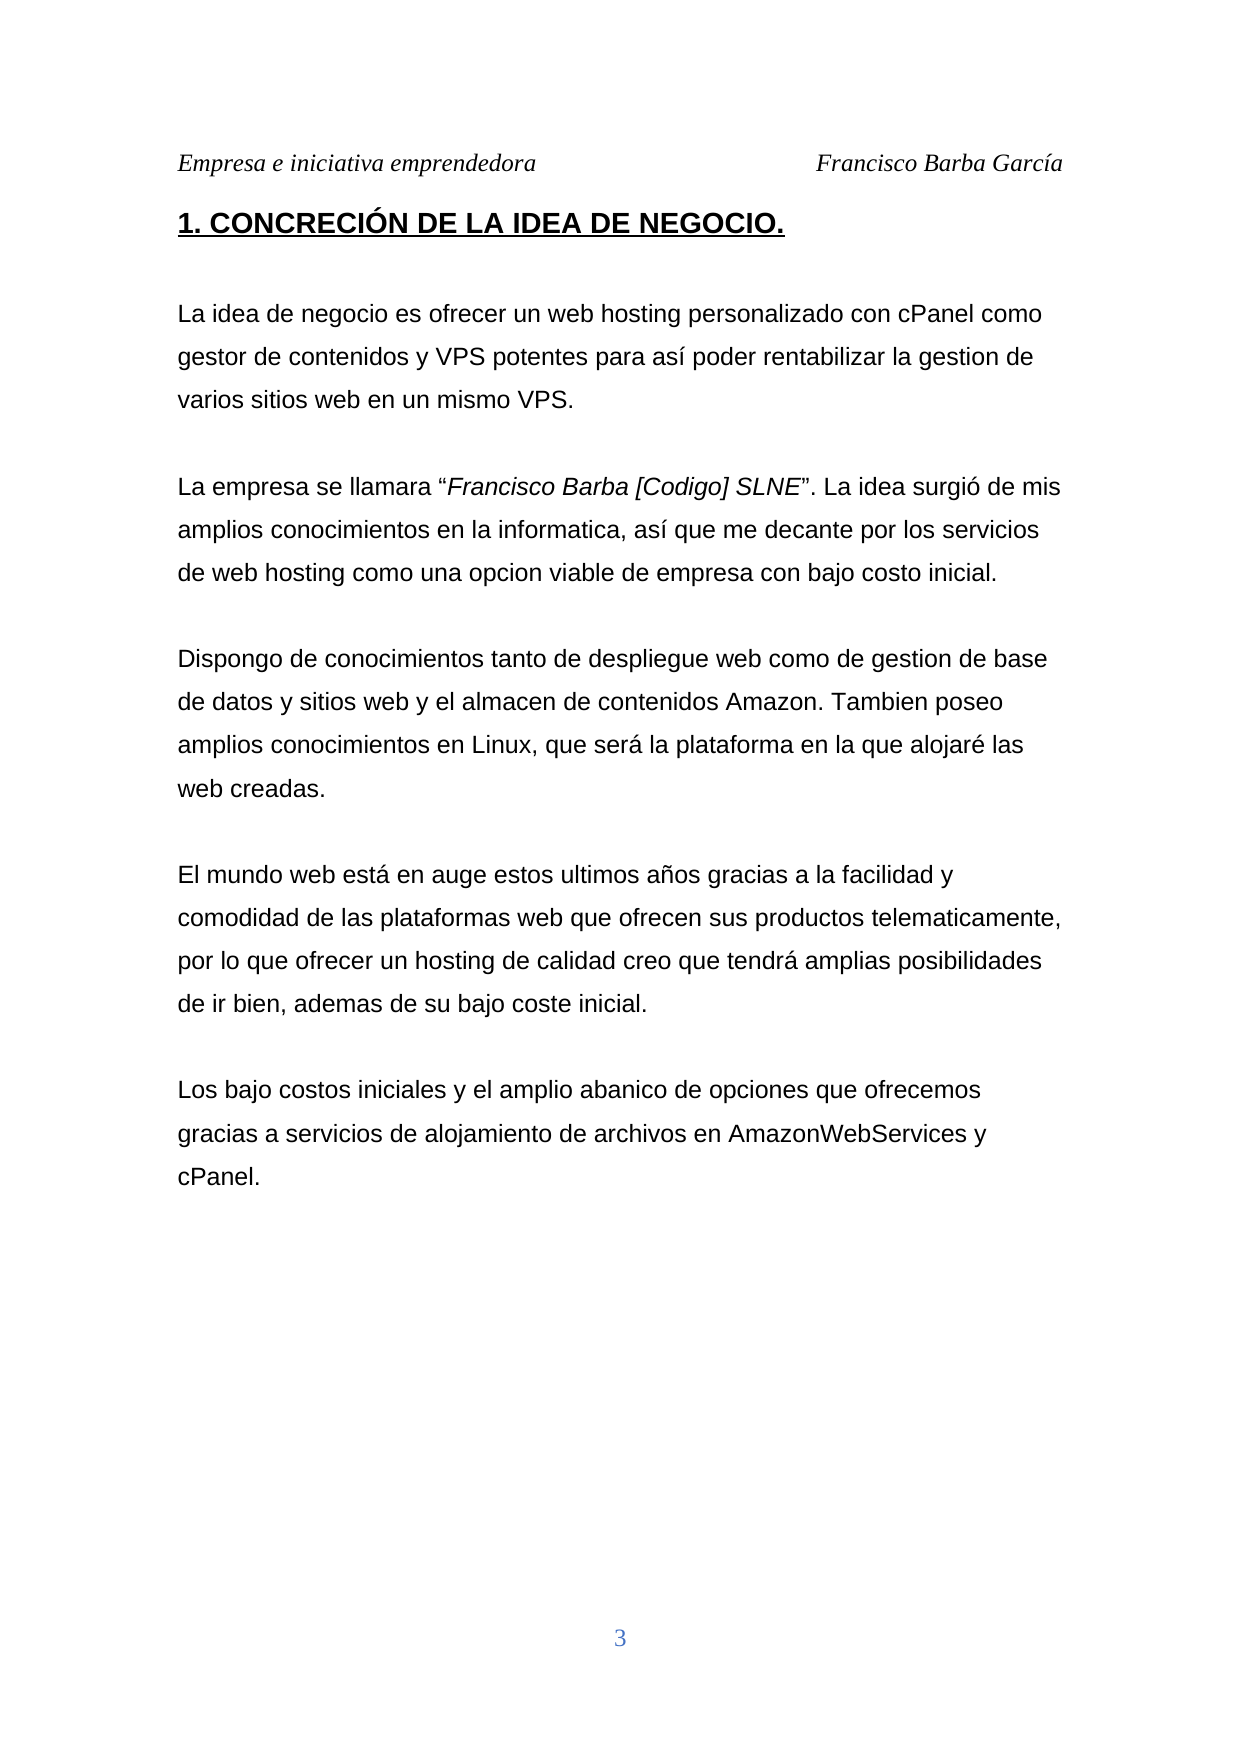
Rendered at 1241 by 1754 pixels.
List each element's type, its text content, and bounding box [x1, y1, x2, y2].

text La empresa se llamara “Francisco Barba [Codigo] SLNE”. La idea surgió de mis amplios conocimientos en la informatica, así que me decante por los servicios de web hosting como una opcion viable de empresa con bajo costo inicial. [177, 472, 1063, 587]
text 1. CONCRECIÓN DE LA IDEA DE NEGOCIO. [177, 206, 1063, 239]
text Los bajo costos iniciales y el amplio abanico de opciones que ofrecemos gracias a servicios de alojamiento de archivos en AmazonWebServices y cPanel. [177, 1076, 1063, 1191]
text Dispongo de conocimientos tanto de despliegue web como de gestion de base de datos y sitios web y el almacen de contenidos Amazon. Tambien poseo amplios conocimientos en Linux, que será la plataforma en la que alojaré las web creadas. [177, 644, 1063, 802]
text El mundo web está en auge estos ultimos años gracias a la facilidad y comodidad de las plataformas web que ofrecen sus productos telematicamente, por lo que ofrecer un hosting de calidad creo que tendrá amplias posibilidades de ir bien, ademas de su bajo coste inicial. [177, 860, 1063, 1018]
text La idea de negocio es ofrecer un web hosting personalizado con cPanel como gestor de contenidos y VPS potentes para así poder rentabilizar la gestion de varios sitios web en un mismo VPS. [177, 299, 1063, 414]
